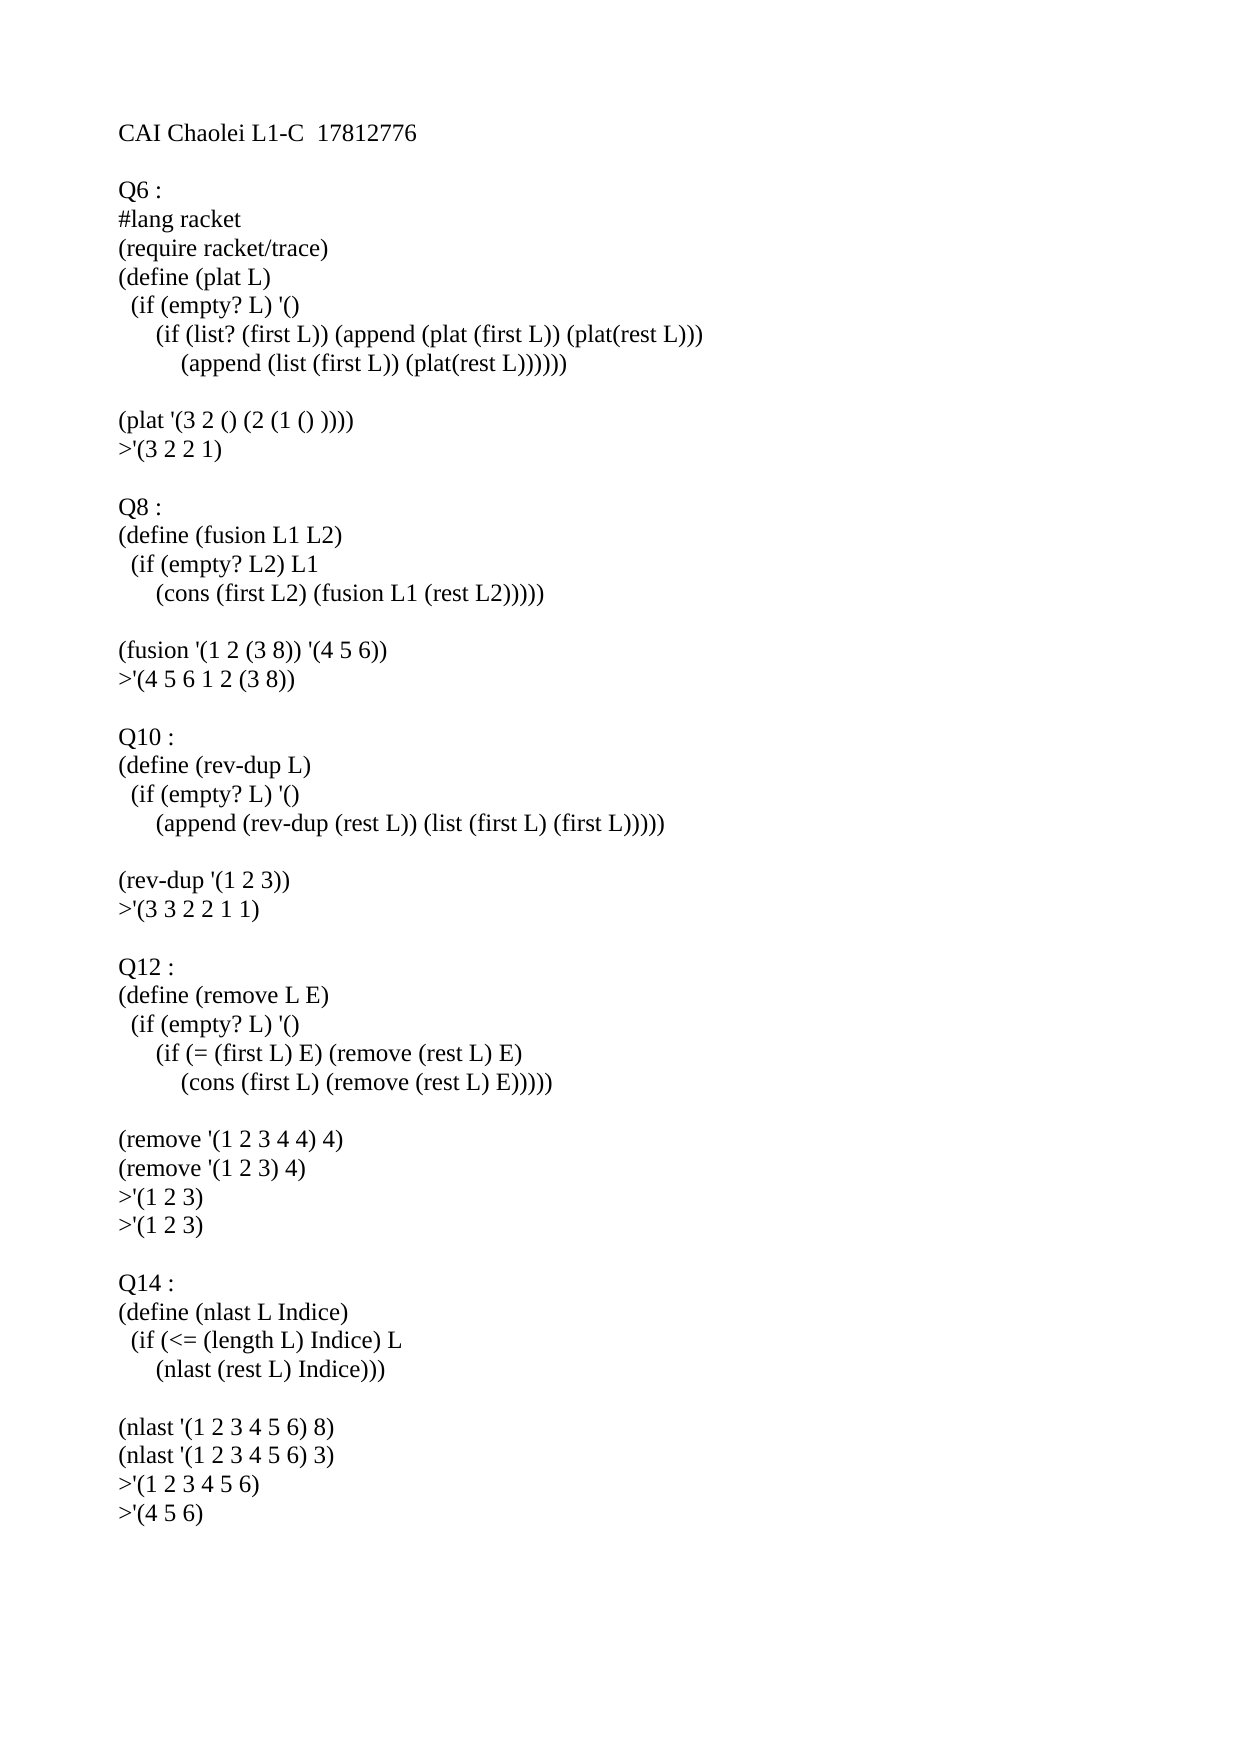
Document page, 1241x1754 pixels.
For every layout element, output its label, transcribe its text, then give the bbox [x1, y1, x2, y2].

text >'(4 5 6) [118, 1498, 1122, 1527]
text (remove '(1 2 3) 4) [118, 1153, 1122, 1182]
text >'(1 2 3 4 5 6) [118, 1469, 1122, 1498]
text (if (empty? L) '() [118, 1009, 1122, 1038]
text (define (remove L E) [118, 981, 1122, 1009]
text (require racket/trace) [118, 233, 1122, 262]
text >'(4 5 6 1 2 (3 8)) [118, 664, 1122, 693]
text >'(3 2 2 1) [118, 434, 1122, 463]
text (nlast (rest L) Indice))) [118, 1354, 1122, 1383]
text (cons (first L) (remove (rest L) E))))) [118, 1067, 1122, 1096]
text Q8 : [118, 492, 1122, 521]
text (if (<= (length L) Indice) L [118, 1326, 1122, 1354]
text Q14 : [118, 1268, 1122, 1297]
text (nlast '(1 2 3 4 5 6) 8) [118, 1412, 1122, 1441]
text (cons (first L2) (fusion L1 (rest L2))))) [118, 578, 1122, 607]
text (define (rev-dup L) [118, 751, 1122, 779]
text (plat '(3 2 () (2 (1 () )))) [118, 406, 1122, 434]
text (define (nlast L Indice) [118, 1297, 1122, 1326]
text Q12 : [118, 952, 1122, 981]
text (fusion '(1 2 (3 8)) '(4 5 6)) [118, 636, 1122, 664]
text (nlast '(1 2 3 4 5 6) 3) [118, 1441, 1122, 1469]
text CAI Chaolei L1-C 17812776 [118, 118, 1122, 147]
text (if (empty? L2) L1 [118, 549, 1122, 578]
text (append (rev-dup (rest L)) (list (first L) (first L))))) [118, 808, 1122, 837]
text (if (empty? L) '() [118, 779, 1122, 808]
text >'(1 2 3) [118, 1182, 1122, 1211]
text Q6 : [118, 176, 1122, 204]
text (if (= (first L) E) (remove (rest L) E) [118, 1038, 1122, 1067]
text (if (empty? L) '() [118, 291, 1122, 319]
text >'(3 3 2 2 1 1) [118, 894, 1122, 923]
text (rev-dup '(1 2 3)) [118, 866, 1122, 894]
text >'(1 2 3) [118, 1211, 1122, 1239]
text (append (list (first L)) (plat(rest L)))))) [118, 348, 1122, 377]
text (define (plat L) [118, 262, 1122, 291]
text (define (fusion L1 L2) [118, 521, 1122, 549]
text (if (list? (first L)) (append (plat (first L)) (plat(rest L))) [118, 319, 1122, 348]
text Q10 : [118, 722, 1122, 751]
text #lang racket [118, 204, 1122, 233]
text (remove '(1 2 3 4 4) 4) [118, 1124, 1122, 1153]
